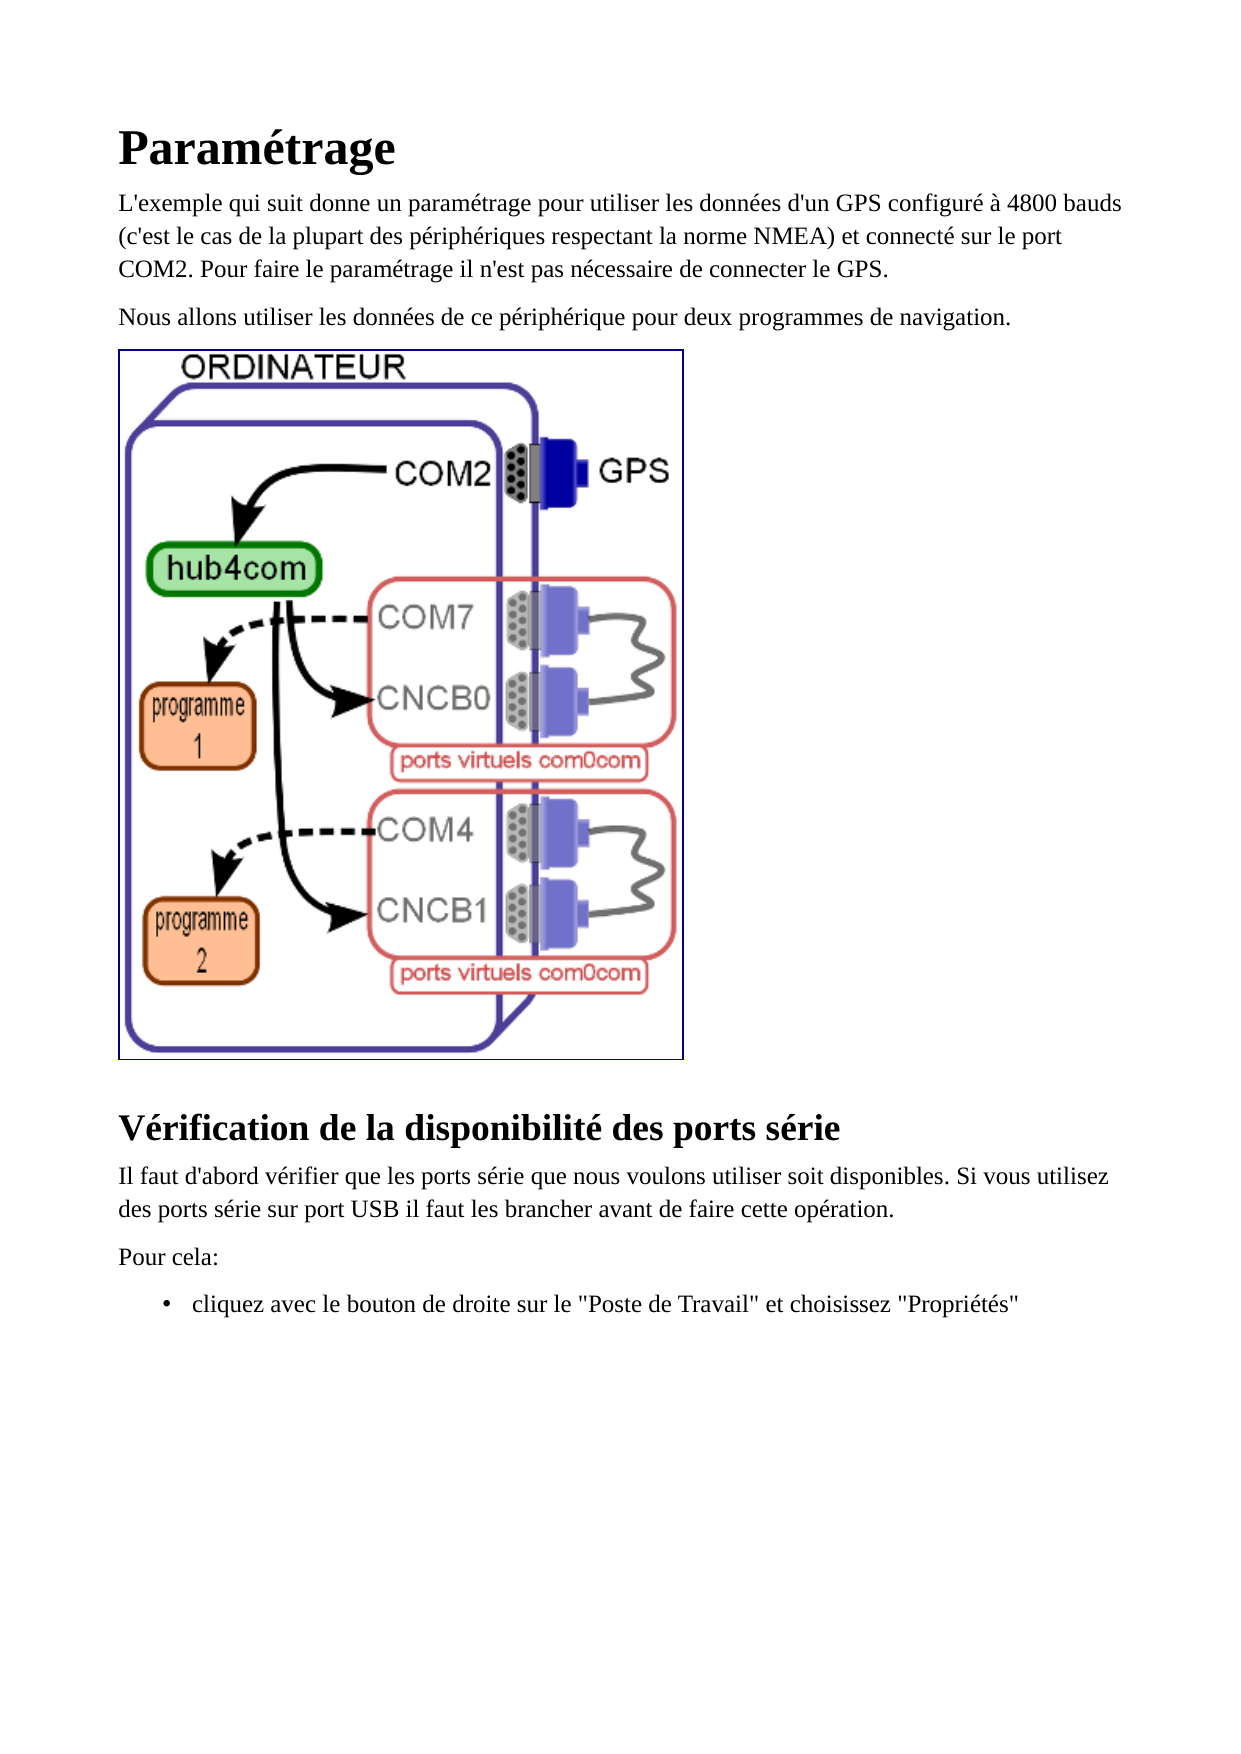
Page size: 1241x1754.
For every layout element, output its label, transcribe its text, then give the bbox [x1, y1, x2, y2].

text L'exemple qui suit donne un paramétrage pour utiliser les données d'un GPS configuré à 4800 bauds (c'est le cas de la plupart des périphériques respectant la norme NMEA) et connecté sur le port COM2. Pour faire le paramétrage il n'est pas nécessaire de connecter le GPS. [118, 188, 1122, 283]
subtitle Vérification de la disponibilité des ports série [118, 1105, 1122, 1148]
list cliquez avec le bouton de droite sur le "Poste de Travail" et choisissez "Propriétés" [162, 1289, 1122, 1318]
text Il faut d'abord vérifier que les ports série que nous voulons utiliser soit disponibles. Si vous utilisez des ports série sur port USB il faut les brancher avant de faire cette opération. [118, 1161, 1122, 1223]
text Nous allons utiliser les données de ce périphérique pour deux programmes de navigation. [118, 302, 1122, 331]
text Pour cela: [118, 1242, 1122, 1270]
picture [120, 351, 682, 1059]
subtitle Paramétrage [118, 118, 1122, 176]
